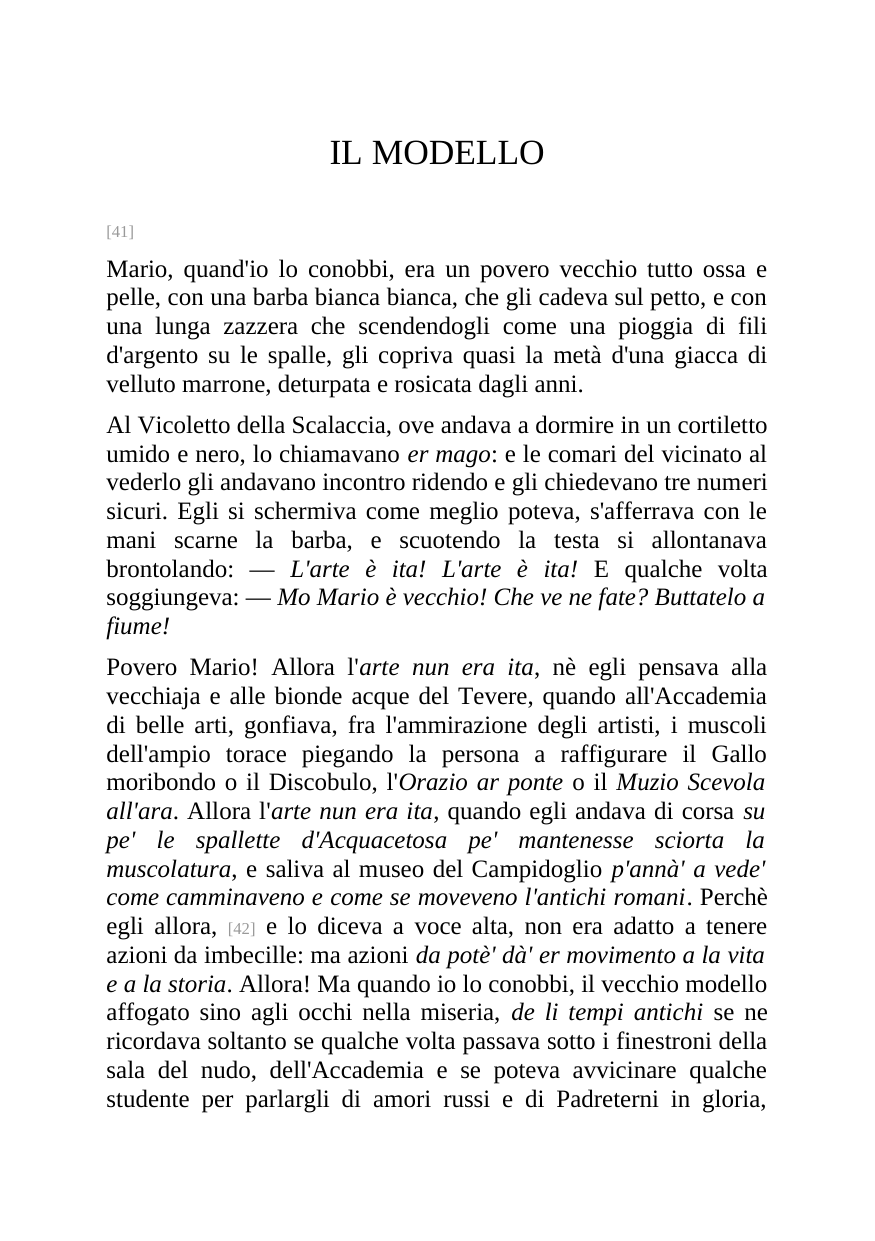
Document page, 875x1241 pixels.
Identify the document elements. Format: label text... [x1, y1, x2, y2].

subtitle IL MODELLO [106, 131, 768, 172]
text Al Vicoletto della Scalaccia, ove andava a dormire in un cortiletto umido e nero, lo chiamavano er mago: e le comari del vicinato al vederlo gli andavano incontro ridendo e gli chiedevano tre numeri sicuri. Egli si schermiva come meglio poteva, s'afferrava con le mani scarne la barba, e scuotendo la testa si allontanava brontolando: — L'arte è ita! L'arte è ita! E qualche volta soggiungeva: — Mo Mario è vecchio! Che ve ne fate? Buttatelo a fiume! [106, 410, 768, 640]
text [41] [134, 222, 768, 241]
text Povero Mario! Allora l'arte nun era ita, nè egli pensava alla vecchiaja e alle bionde acque del Tevere, quando all'Accademia di belle arti, gonfiava, fra l'ammirazione degli artisti, i muscoli dell'ampio torace piegando la persona a raffigurare il Gallo moribondo o il Discobulo, l'Orazio ar ponte o il Muzio Scevola all'ara. Allora l'arte nun era ita, quando egli andava di corsa su pe' le spallette d'Acquacetosa pe' mantenesse sciorta la muscolatura, e saliva al museo del Campidoglio p'annà' a vede' come camminaveno e come se moveveno l'antichi romani. Perchè egli allora, [42] e lo diceva a voce alta, non era adatto a tenere azioni da imbecille: ma azioni da potè' dà' er movimento a la vita e a la storia. Allora! Ma quando io lo conobbi, il vecchio modello affogato sino agli occhi nella miseria, de li tempi antichi se ne ricordava soltanto se qualche volta passava sotto i finestroni della sala del nudo, dell'Accademia e se poteva avvicinare qualche studente per parlargli di amori russi e di Padreterni in gloria, [106, 652, 768, 1112]
text Mario, quand'io lo conobbi, era un povero vecchio tutto ossa e pelle, con una barba bianca bianca, che gli cadeva sul petto, e con una lunga zazzera che scendendogli come una pioggia di fili d'argento su le spalle, gli copriva quasi la metà d'una giacca di velluto marrone, deturpata e rosicata dagli anni. [106, 254, 768, 397]
